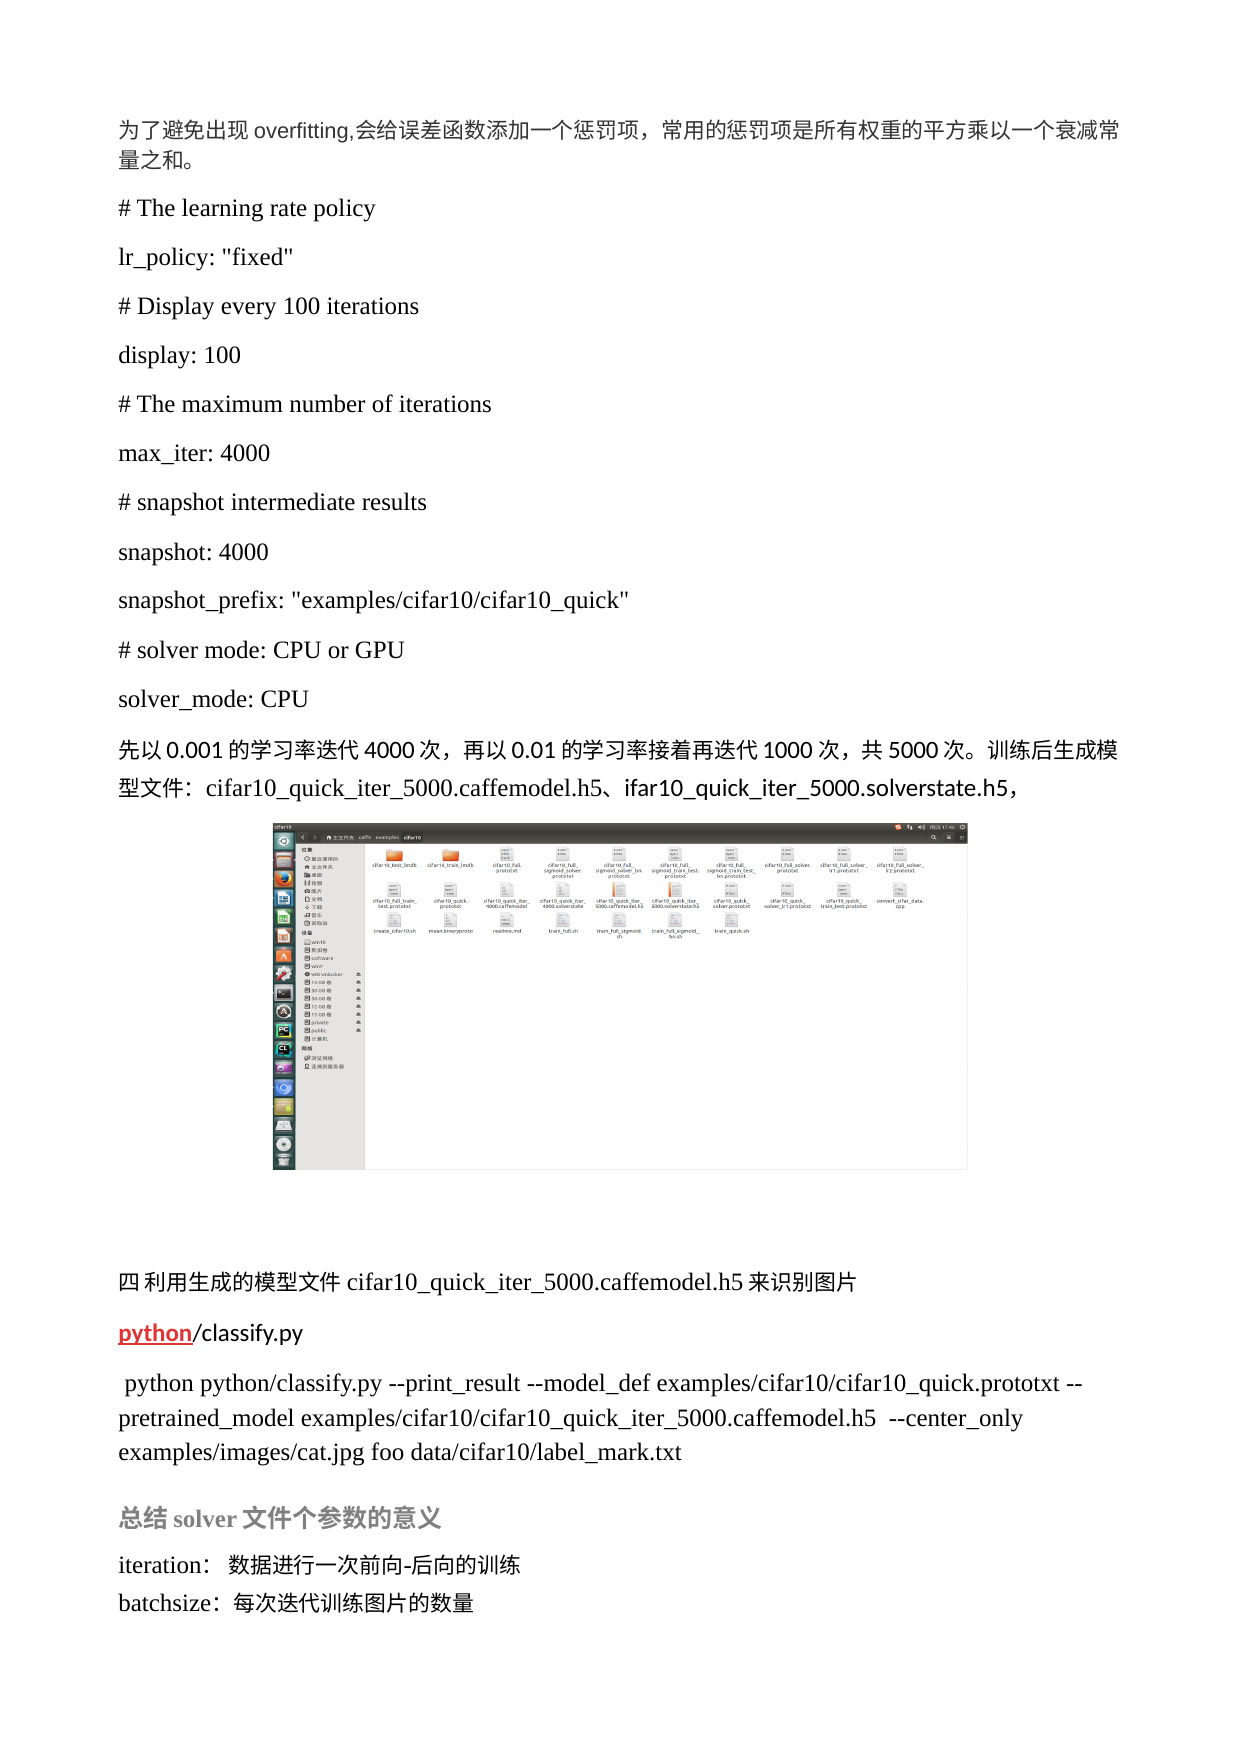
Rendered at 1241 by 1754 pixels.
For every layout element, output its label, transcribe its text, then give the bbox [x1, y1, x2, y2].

text snapshot: 4000 [118, 537, 1122, 565]
text # snapshot intermediate results [118, 487, 1122, 516]
subtitle 总结solver文件个参数的意义 [118, 1499, 1122, 1535]
text 先以0.001的学习率迭代4000次，再以0.01的学习率接着再迭代1000次，共5000次。训练后生成模型文件：cifar10_quick_iter_5000.caffemodel.h5、ifar10_quick_iter_5000.solverstate.h5， [118, 733, 1122, 802]
text solver_mode: CPU [118, 684, 1122, 712]
text display: 100 [118, 340, 1122, 369]
text # solver mode: CPU or GPU [118, 635, 1122, 663]
text 四 利用生成的模型文件 cifar10_quick_iter_5000.caffemodel.h5来识别图片 [118, 1265, 1122, 1296]
text max_iter: 4000 [118, 438, 1122, 467]
picture [272, 823, 968, 1170]
text lr_policy: "fixed" [118, 242, 1122, 271]
text 为了避免出现overfitting,会给误差函数添加一个惩罚项，常用的惩罚项是所有权重的平方乘以一个衰减常量之和。 [118, 118, 1122, 173]
text # The learning rate policy [118, 193, 1122, 222]
text python/classify.py [118, 1317, 1122, 1348]
text # The maximum number of iterations [118, 389, 1122, 418]
text # Display every 100 iterations [118, 291, 1122, 320]
text python python/classify.py --print_result --model_def examples/cifar10/cifar10_quick.prototxt --pretrained_model examples/cifar10/cifar10_quick_iter_5000.caffemodel.h5 --center_only examples/images/cat.jpg foo data/cifar10/label_mark.txt [118, 1368, 1122, 1466]
text iteration： 数据进行一次前向-后向的训练 batchsize：每次迭代训练图片的数量 epoch：1个epoch就是将所有的训练图像全部通过网络训练一次 例如：假如有1280000张图片，batchsize=256，则1个epoch需要1280000/256=5000次iteration 它的max-iteration=450000，则共有450000/5000=90个epoch 而lr什么时候衰减与stepsize有关，减少多少与gamma有关，即:若stepsize=500, base_lr=0.01, gamma=0.1,则当迭代到第一个500次时，lr第一次衰减，衰减后的lr=lr*gamma=0.01*0.1=0.001,以后重复该过程，所以 stepsize是lr的衰减步长，gamma是lr的衰减系数。 在训练过程中，每到一定的迭代次数都会测试，迭代次数是由test-interval决定的，如test_interval=1000，则训练集每迭代1000次测试一遍网络，而 test_size, test_iter, 和test图片的数量决定了怎样test, test-size决定了test时每次迭代输入图片的数量，test_iter就是test所有的图片的迭代次数，如：500张test图片，test_iter=100，则test_size=5, 而solver文档里只需要根据test图片总数量来设置test_iter，以及根据需要设置test_interval即可。 [118, 1548, 1122, 1617]
text snapshot_prefix: "examples/cifar10/cifar10_quick" [118, 586, 1122, 614]
